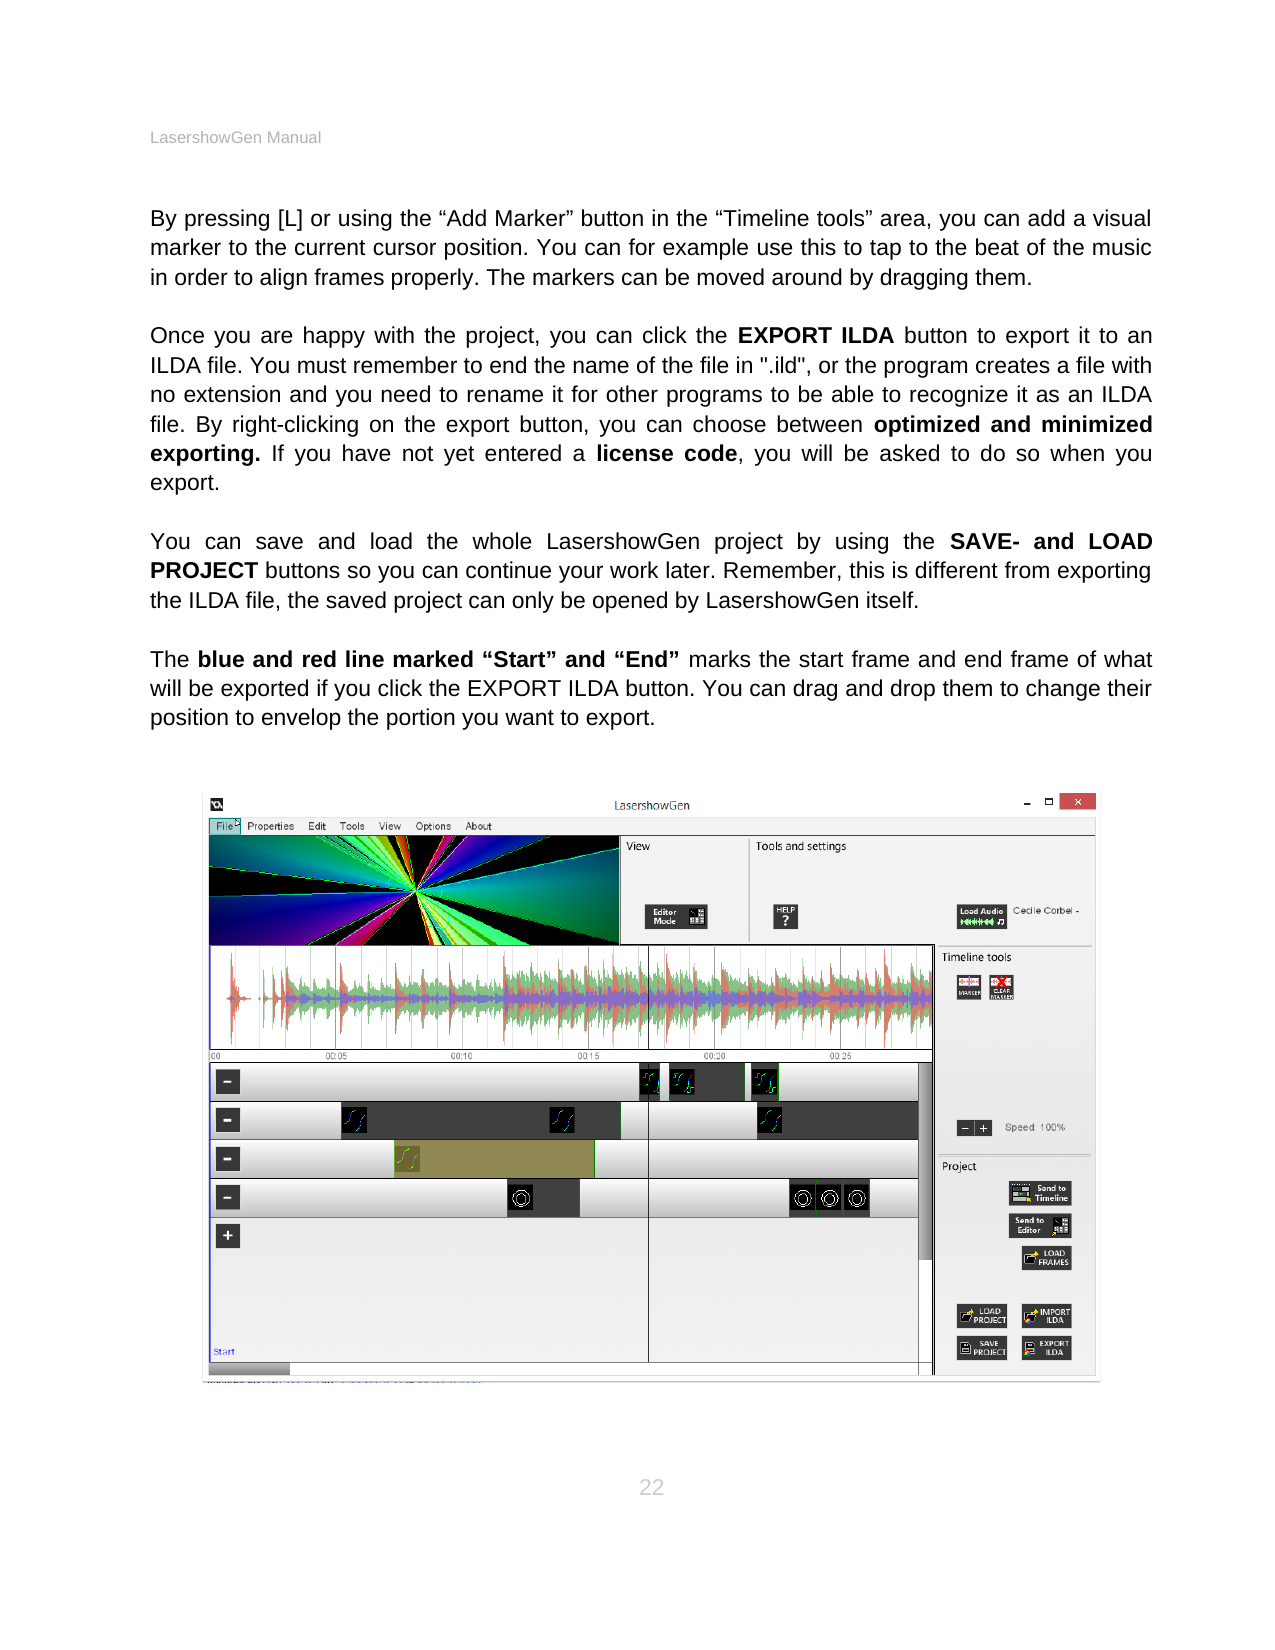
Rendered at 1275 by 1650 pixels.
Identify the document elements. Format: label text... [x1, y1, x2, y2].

text The blue and red line marked “Start” and “End” marks the start frame and end frame of what will be exported if you click the EXPORT ILDA button. You can drag and drop them to change their position to envelop the portion you want to export. [150, 646, 1153, 731]
text You can save and load the whole LasershowGen project by using the SAVE- and LOAD PROJECT buttons so you can continue your work later. Remember, this is different from exporting the ILDA file, the saved project can only be opened by LasershowGen itself. [150, 529, 1153, 613]
text Once you are happy with the project, you can click the EXPORT ILDA button to export it to an ILDA file. You must remember to end the name of the file in ".ild", or the program creates a file with no extension and you need to rename it for other programs to be able to recognize it as an ILDA file. By right-clicking on the export button, you can choose between optimized and minimized exporting. If you have not yet entered a license code, you will be asked to do so when you export. [150, 323, 1153, 496]
picture [202, 793, 1101, 1383]
text By pressing [L] or using the “Add Marker” button in the “Timeline tools” area, you can add a visual marker to the current cursor position. You can for example use this to tap to the beat of the music in order to align frames properly. The markers can be moved around by dragging them. [150, 206, 1153, 290]
